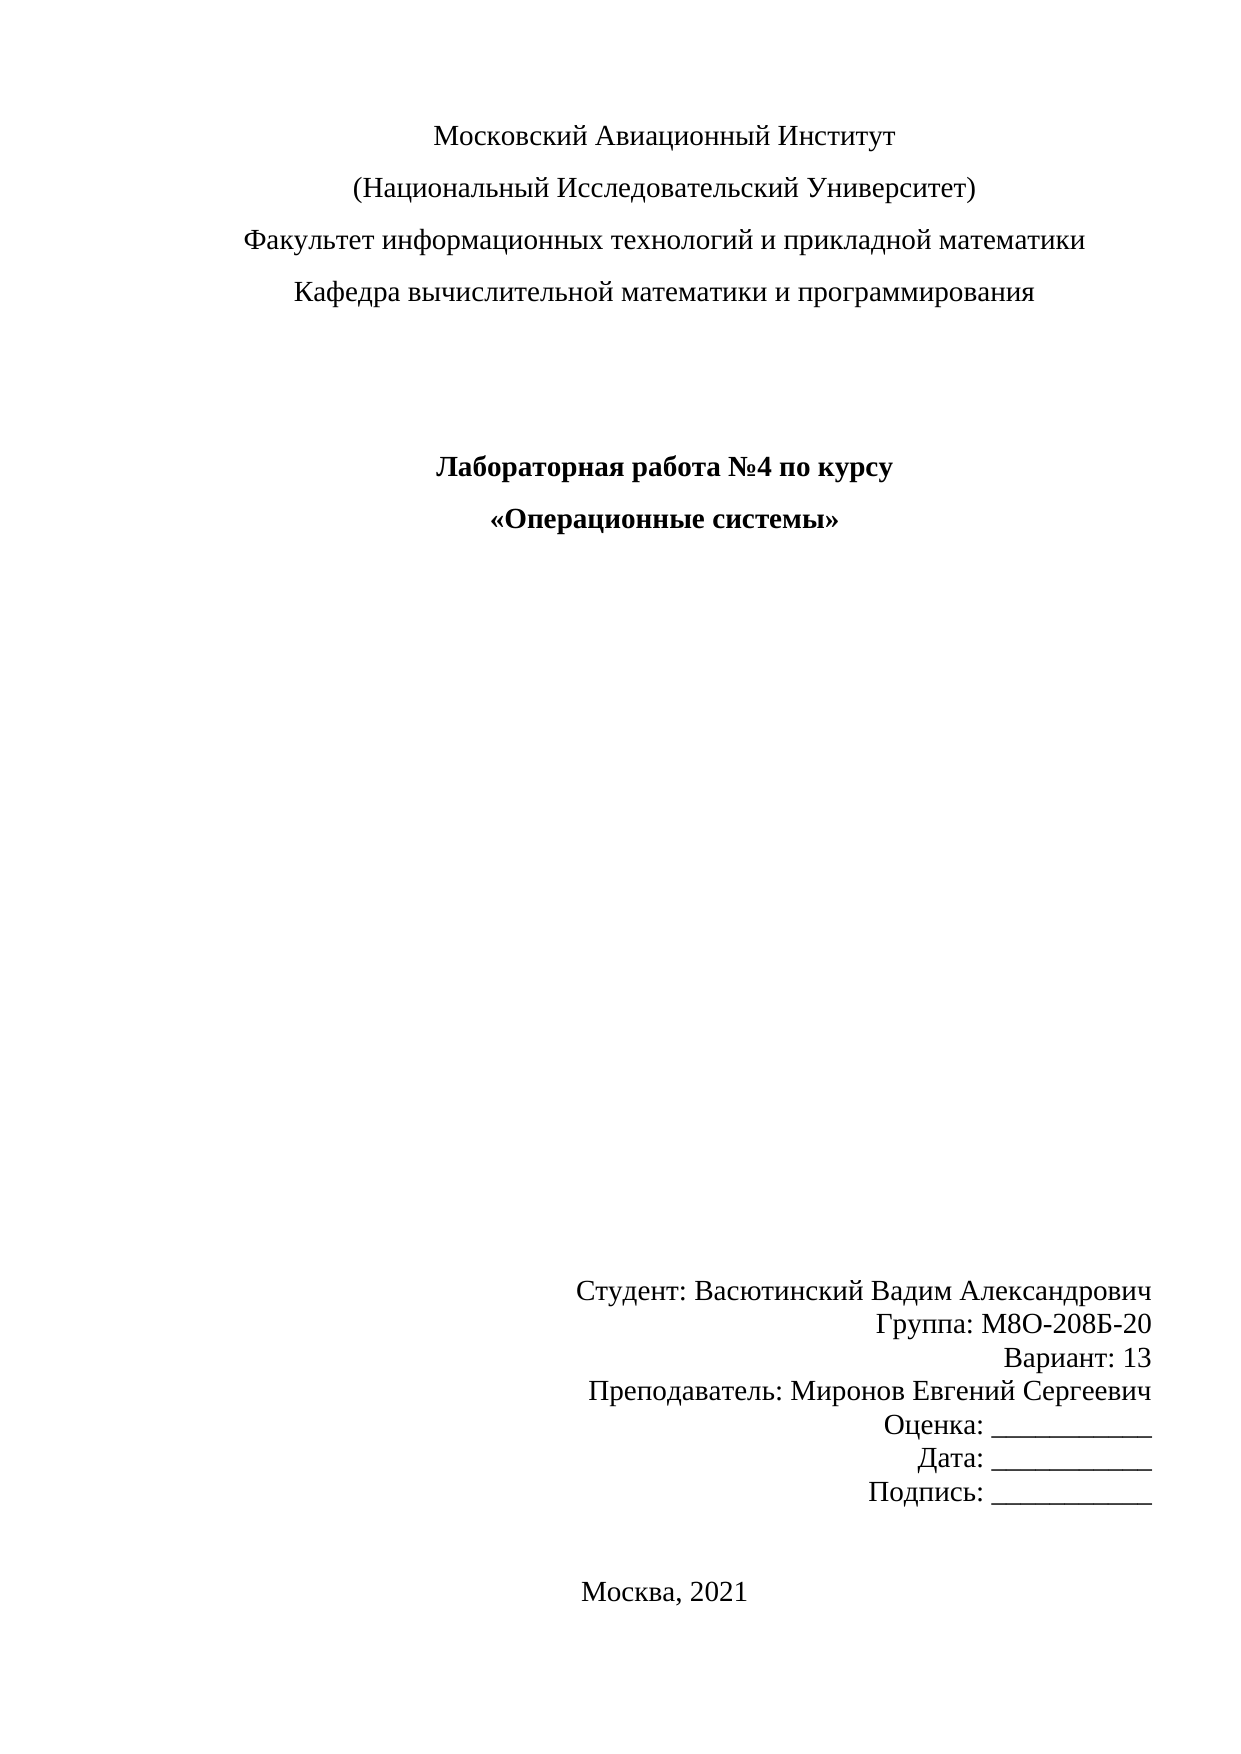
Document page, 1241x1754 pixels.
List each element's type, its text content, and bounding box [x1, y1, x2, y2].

text Кафедра вычислительной математики и программирования [177, 274, 1152, 307]
text Подпись: ___________ [177, 1474, 1152, 1507]
text Студент: Васютинский Вадим Александрович [177, 1273, 1152, 1306]
text Москва, 2021 [177, 1574, 1152, 1608]
text Преподаватель: Миронов Евгений Сергеевич [177, 1373, 1152, 1407]
text Группа: М8О-208Б-20 [767, 1306, 1152, 1340]
text Лабораторная работа №4 по курсу [177, 449, 1152, 483]
text Вариант: 13 [767, 1340, 1152, 1373]
text «Операционные системы» [177, 501, 1152, 535]
text Факультет информационных технологий и прикладной математики [177, 222, 1152, 255]
text Дата: ___________ [177, 1440, 1152, 1474]
text Московский Авиационный Институт [177, 118, 1152, 152]
text Оценка: ___________ [177, 1407, 1152, 1440]
text (Национальный Исследовательский Университет) [177, 170, 1152, 203]
